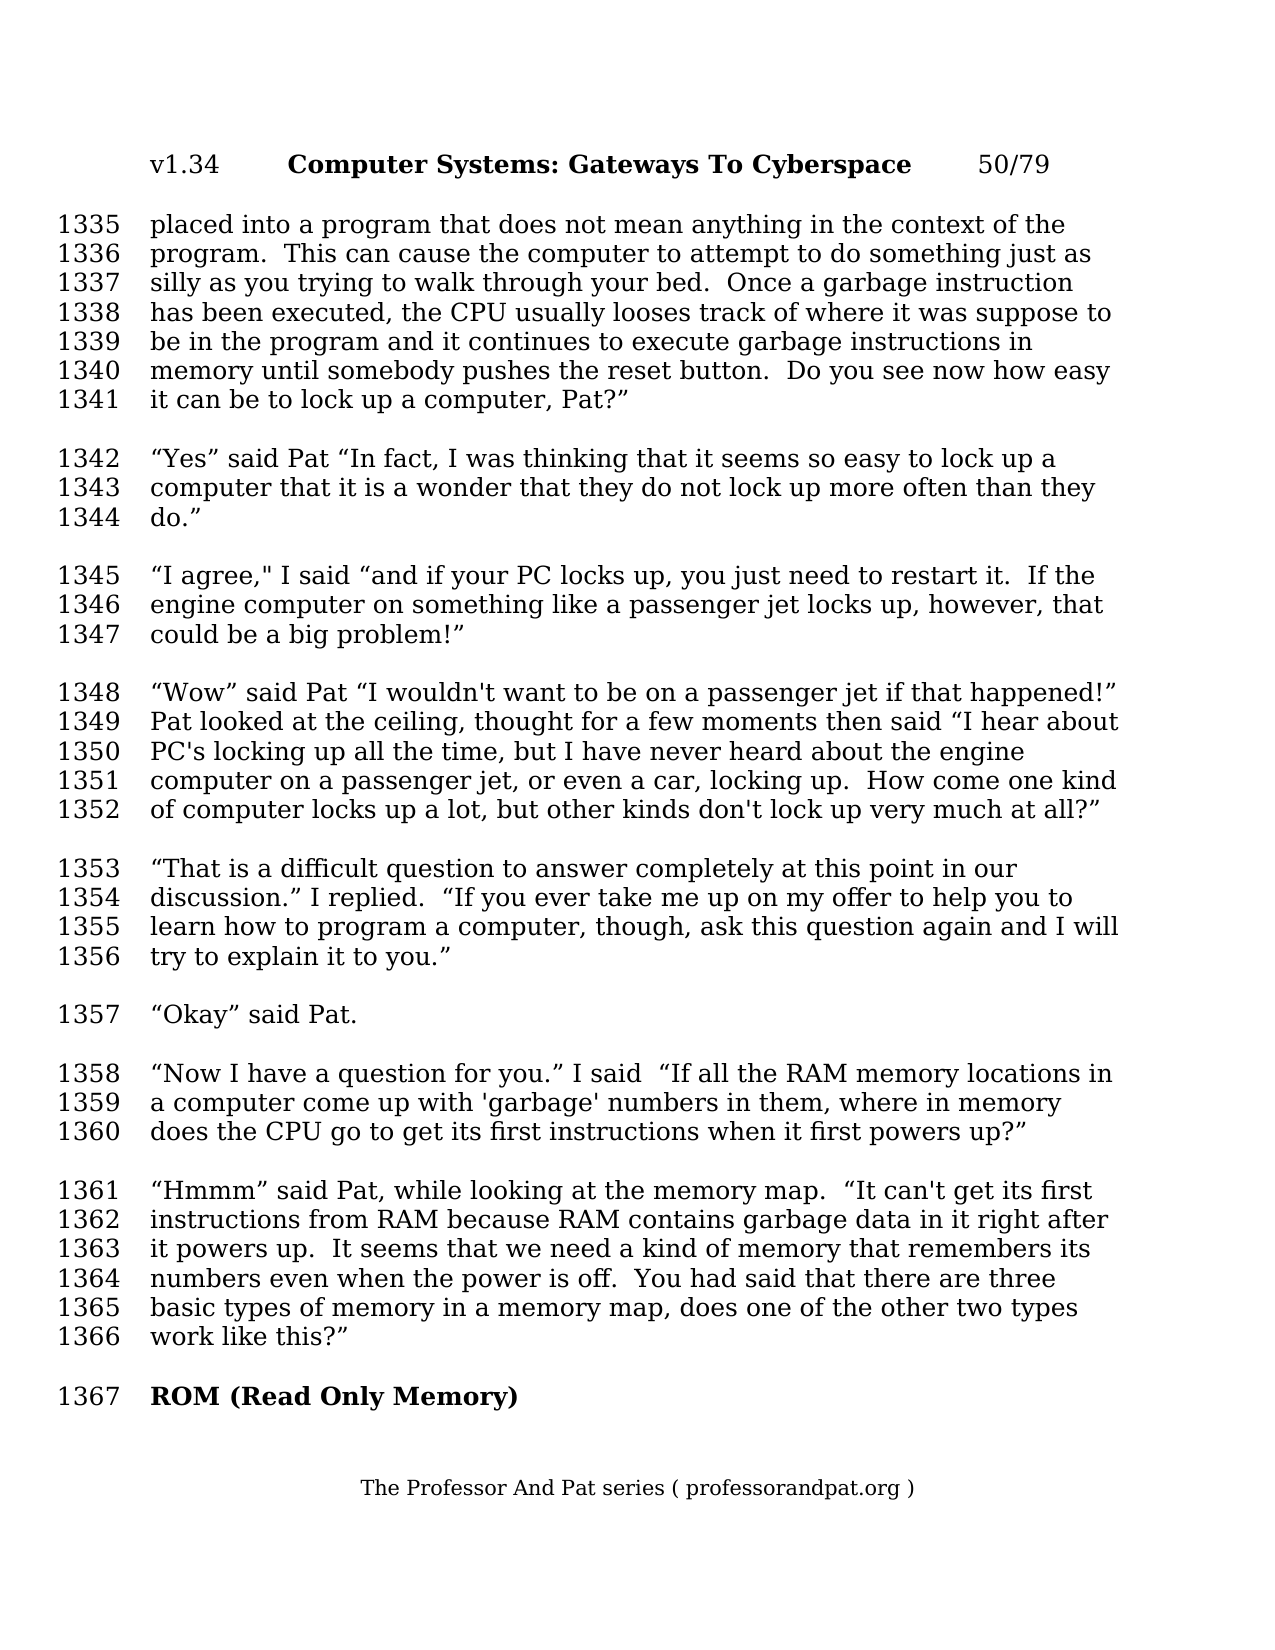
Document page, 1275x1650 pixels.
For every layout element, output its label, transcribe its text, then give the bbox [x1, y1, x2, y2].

text “Yes” said Pat “In fact, I was thinking that it seems so easy to lock up a computer that it is a wonder that they do not lock up more often than they do.” [150, 444, 1125, 532]
text “That is a difficult question to answer completely at this point in our discussion.” I replied. “If you ever take me up on my offer to help you to learn how to program a computer, though, ask this question again and I will try to explain it to you.” [150, 854, 1125, 971]
text “I agree," I said “and if your PC locks up, you just need to restart it. If the engine computer on something like a passenger jet locks up, however, that could be a big problem!” [150, 561, 1125, 649]
text placed into a program that does not mean anything in the context of the program. This can cause the computer to attempt to do something just as silly as you trying to walk through your bed. Once a garbage instruction has been executed, the CPU usually looses track of where it was suppose to be in the program and it continues to execute garbage instructions in memory until somebody pushes the reset button. Do you see now how easy it can be to lock up a computer, Pat?” [150, 210, 1125, 415]
text “Okay” said Pat. [150, 1000, 1125, 1029]
subtitle ROM (Read Only Memory) [150, 1382, 1125, 1411]
text “Wow” said Pat “I wouldn't want to be on a passenger jet if that happened!” Pat looked at the ceiling, thought for a few moments then said “I hear about PC's locking up all the time, but I have never heard about the engine computer on a passenger jet, or even a car, locking up. How come one kind of computer locks up a lot, but other kinds don't lock up very much at all?” [150, 678, 1125, 825]
text “Now I have a question for you.” I said “If all the RAM memory locations in a computer come up with 'garbage' numbers in them, where in memory does the CPU go to get its first instructions when it first powers up?” [150, 1059, 1125, 1147]
text “Hmmm” said Pat, while looking at the memory map. “It can't get its first instructions from RAM because RAM contains garbage data in it right after it powers up. It seems that we need a kind of memory that remembers its numbers even when the power is off. You had said that there are three basic types of memory in a memory map, does one of the other two types work like this?” [150, 1176, 1125, 1352]
